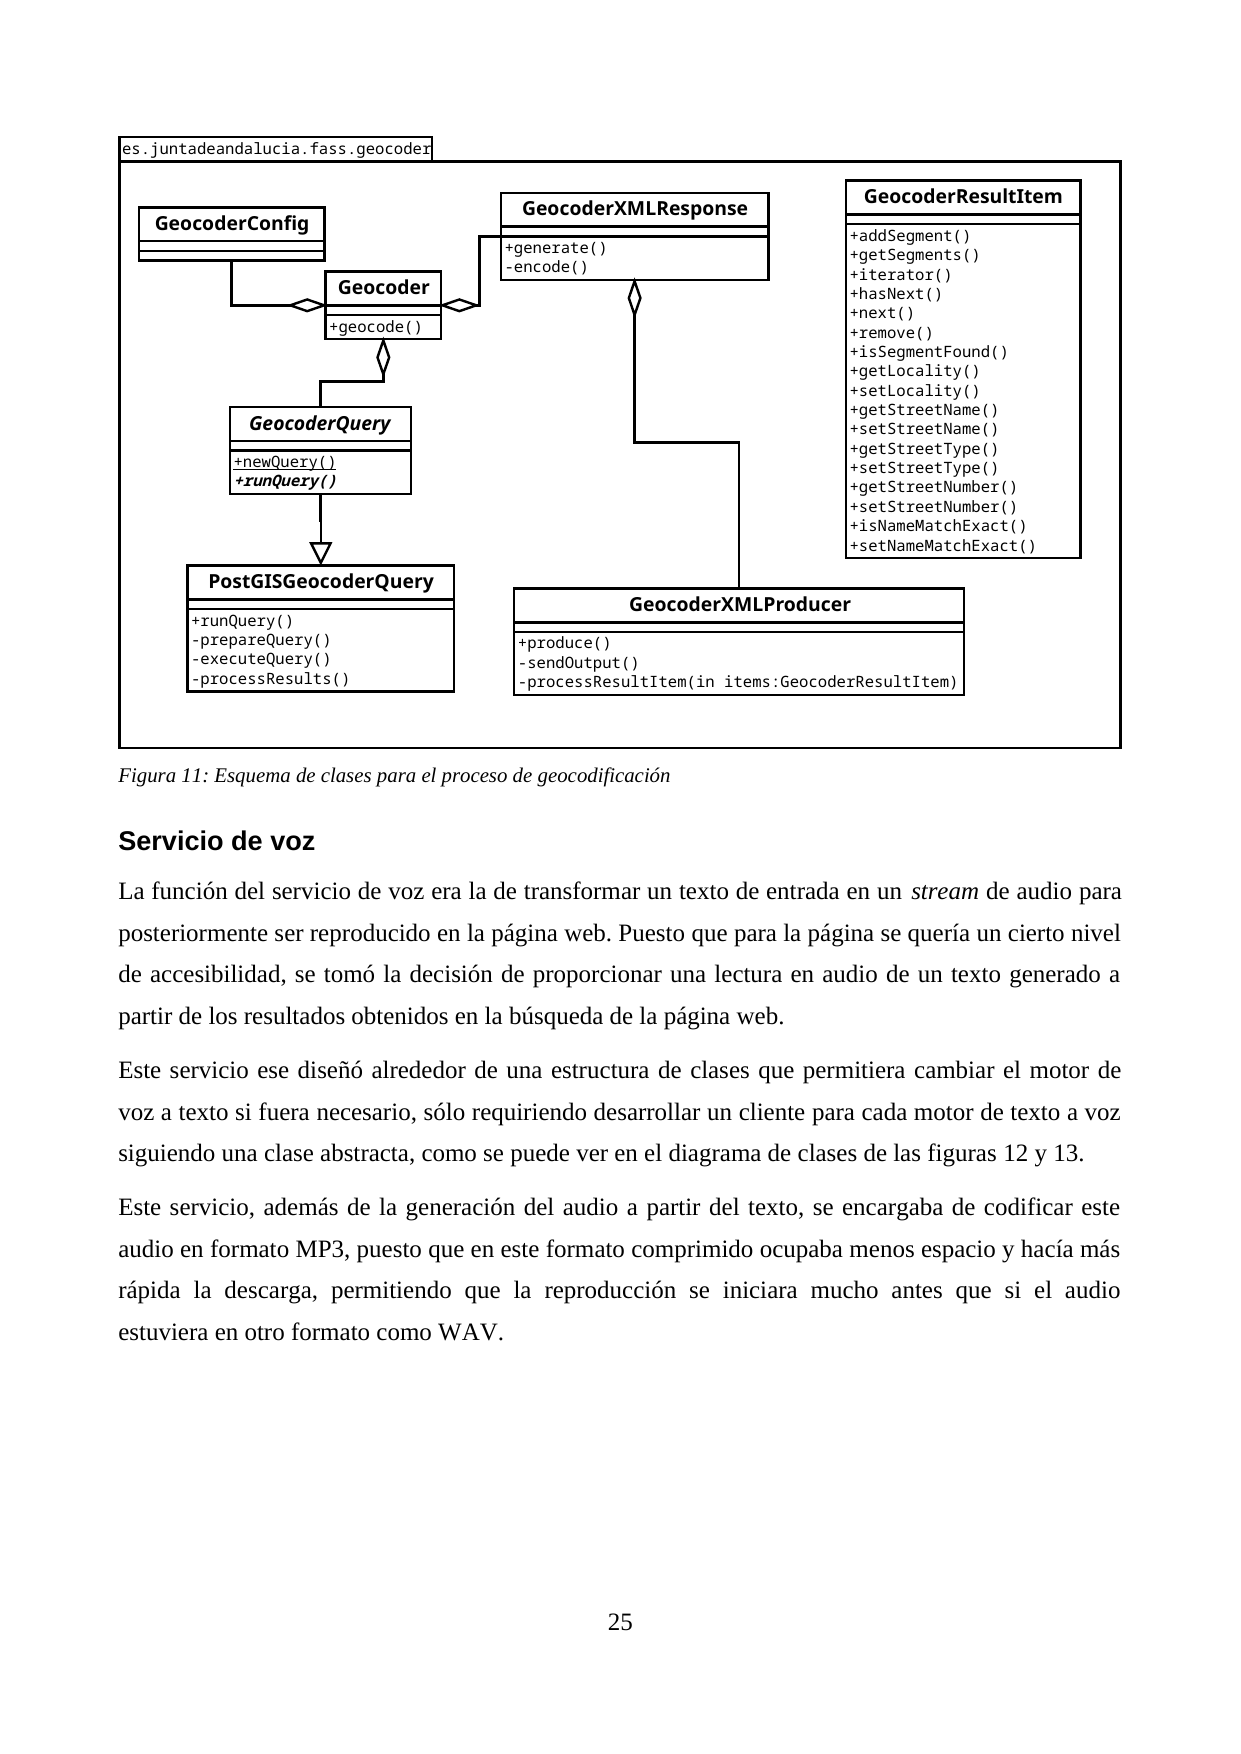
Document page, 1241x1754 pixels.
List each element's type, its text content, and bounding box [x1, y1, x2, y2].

subtitle Este servicio ese diseñó alrededor de una estructura de clases que permitiera cambiar el motor de voz a texto si fuera necesario, sólo requiriendo desarrollar un cliente para cada motor de texto a voz siguiendo una clase abstracta, como se puede ver en el diagrama de clases de las figuras 12 y 13. [118, 1056, 1122, 1167]
text Figura 11: Esquema de clases para el proceso de geocodificación [118, 749, 1122, 787]
text Figura 11: Esquema de clases para el proceso de geocodificación [118, 131, 1122, 160]
subtitle Este servicio, además de la generación del audio a partir del texto, se encargaba de codificar este audio en formato MP3, puesto que en este formato comprimido ocupaba menos espacio y hacía más rápida la descarga, permitiendo que la reproducción se iniciara mucho antes que si el audio estuviera en otro formato como WAV. [118, 1193, 1122, 1346]
subtitle Servicio de voz [118, 826, 1122, 856]
subtitle La función del servicio de voz era la de transformar un texto de entrada en un stream de audio para posteriormente ser reproducido en la página web. Puesto que para la página se quería un cierto nivel de accesibilidad, se tomó la decisión de proporcionar una lectura en audio de un texto generado a partir de los resultados obtenidos en la búsqueda de la página web. [118, 877, 1122, 1030]
